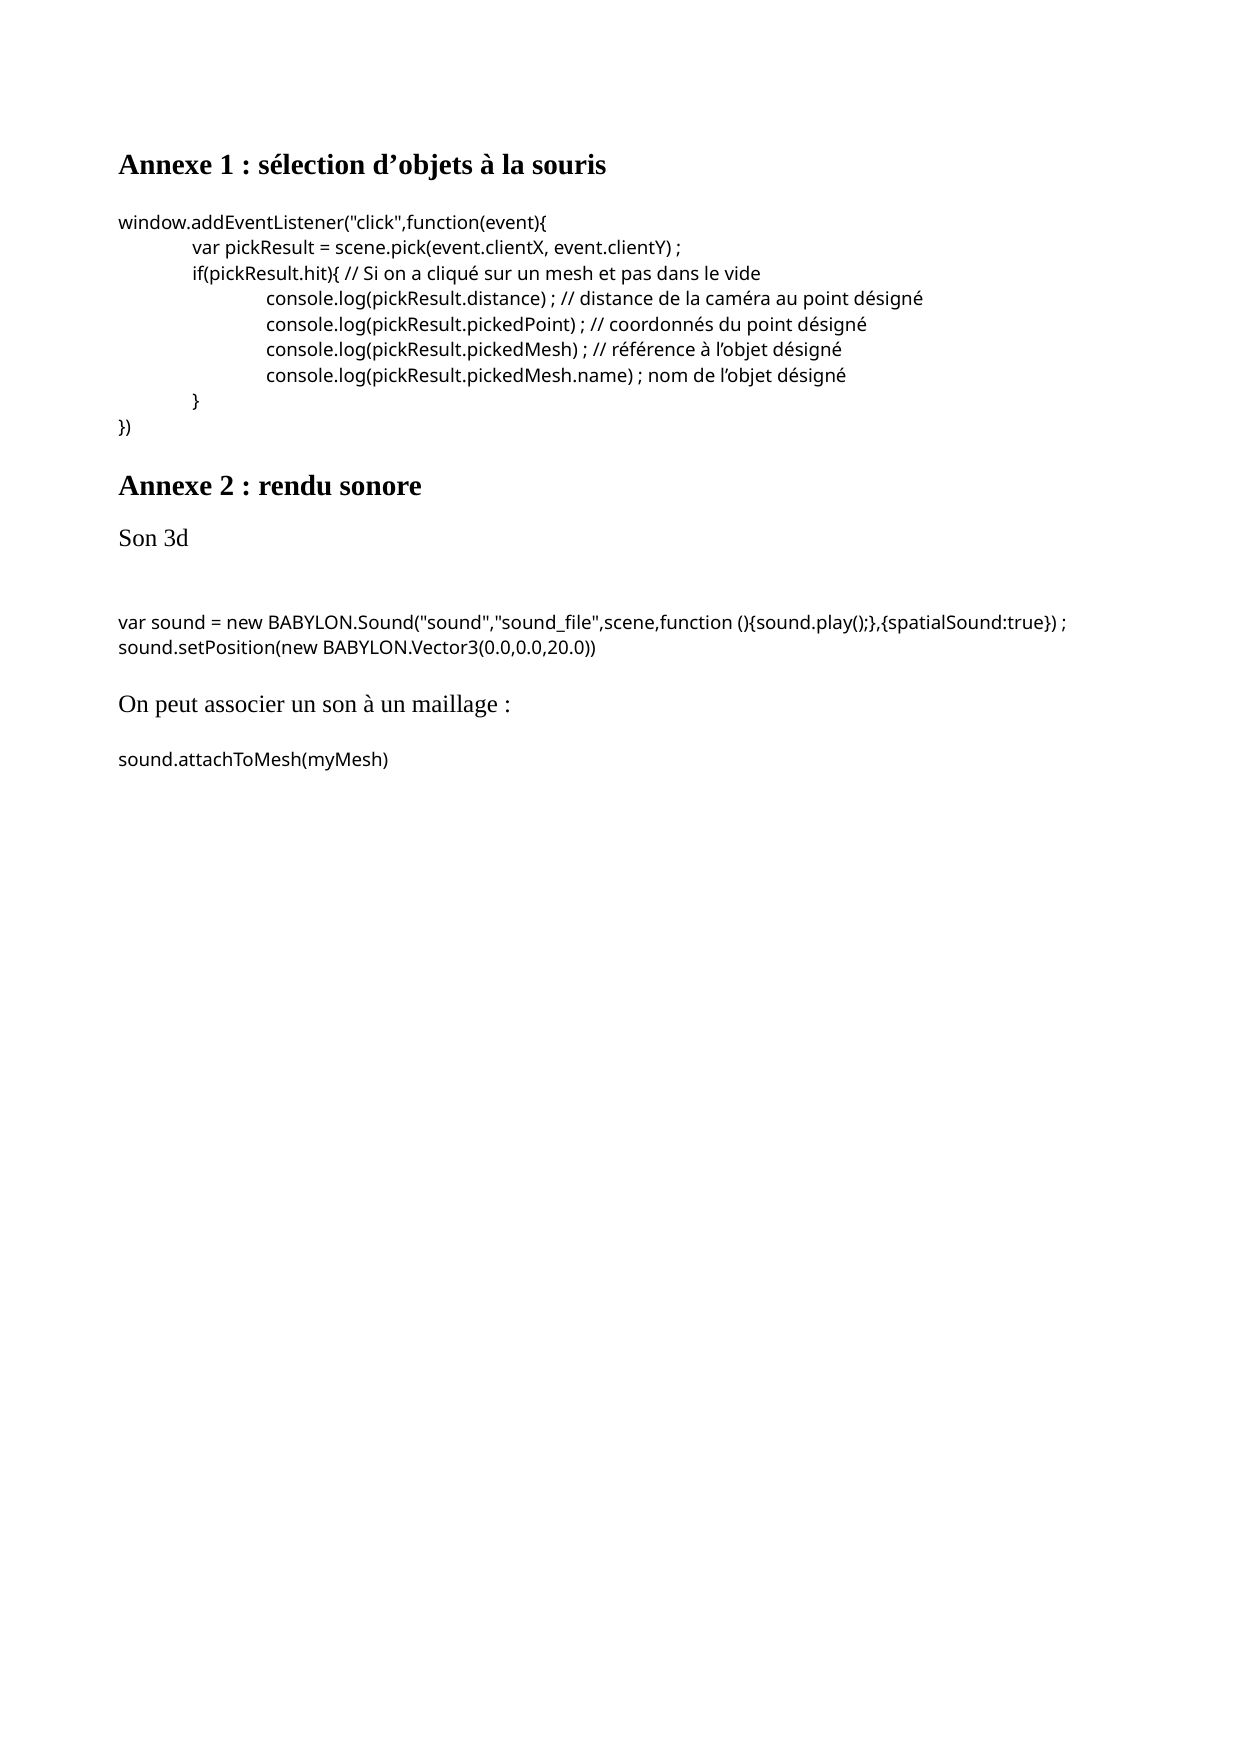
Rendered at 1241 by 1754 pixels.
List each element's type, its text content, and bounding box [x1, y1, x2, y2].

text } [118, 388, 1122, 413]
text Annexe 1 : sélection d’objets à la souris [118, 147, 1122, 180]
text Annexe 2 : rendu sonore [118, 468, 1122, 501]
text var pickResult = scene.pick(event.clientX, event.clientY) ; [118, 235, 1122, 260]
text var sound = new BABYLON.Sound("sound","sound_file",scene,function (){sound.play();},{spatialSound:true}) ; [118, 609, 1122, 634]
text if(pickResult.hit){ // Si on a cliqué sur un mesh et pas dans le vide [118, 260, 1122, 286]
text console.log(pickResult.pickedMesh.name) ; nom de l’objet désigné [118, 362, 1122, 388]
text Son 3d [118, 523, 1122, 551]
text sound.setPosition(new BABYLON.Vector3(0.0,0.0,20.0)) [118, 634, 1122, 660]
text sound.attachToMesh(myMesh) [118, 746, 1122, 772]
text console.log(pickResult.pickedPoint) ; // coordonnés du point désigné [118, 311, 1122, 337]
text console.log(pickResult.distance) ; // distance de la caméra au point désigné [118, 286, 1122, 311]
text console.log(pickResult.pickedMesh) ; // référence à l’objet désigné [118, 337, 1122, 362]
text window.addEventListener("click",function(event){ [118, 209, 1122, 235]
text On peut associer un son à un maillage : [118, 689, 1122, 717]
text }) [118, 413, 1122, 439]
